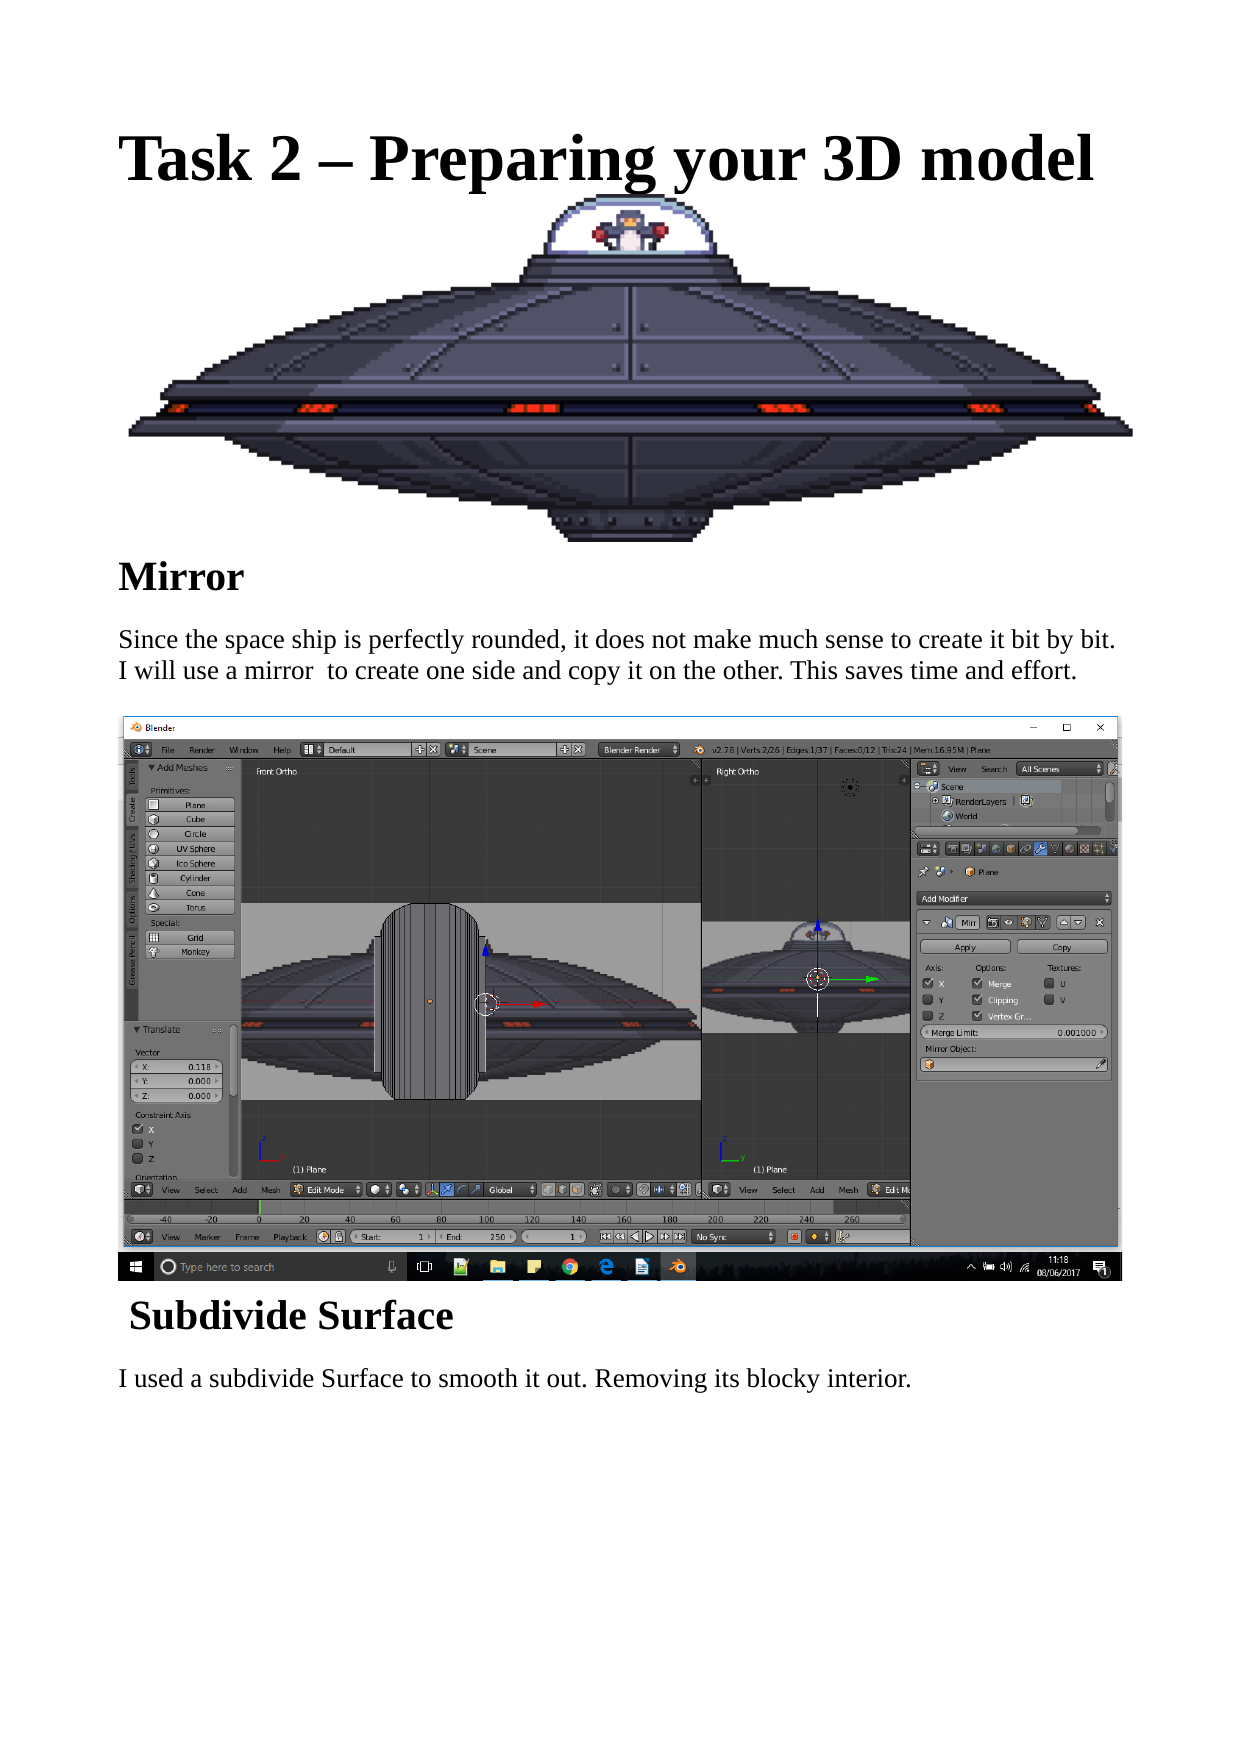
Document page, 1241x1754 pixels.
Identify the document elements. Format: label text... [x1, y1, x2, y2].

text Since the space ship is perfectly rounded, it does not make much sense to create it bit by bit. I will use a mirror to create one side and copy it on the other. This saves time and effort. [118, 623, 1122, 685]
text Mirror [118, 195, 1122, 599]
text Subdivide Surface [118, 1281, 1122, 1338]
text Task 2 – Preparing your 3D model [118, 118, 1122, 195]
picture [118, 716, 1123, 1281]
text I used a subdivide Surface to smooth it out. Removing its blocky interior. [118, 1363, 1122, 1394]
picture [128, 194, 1133, 542]
